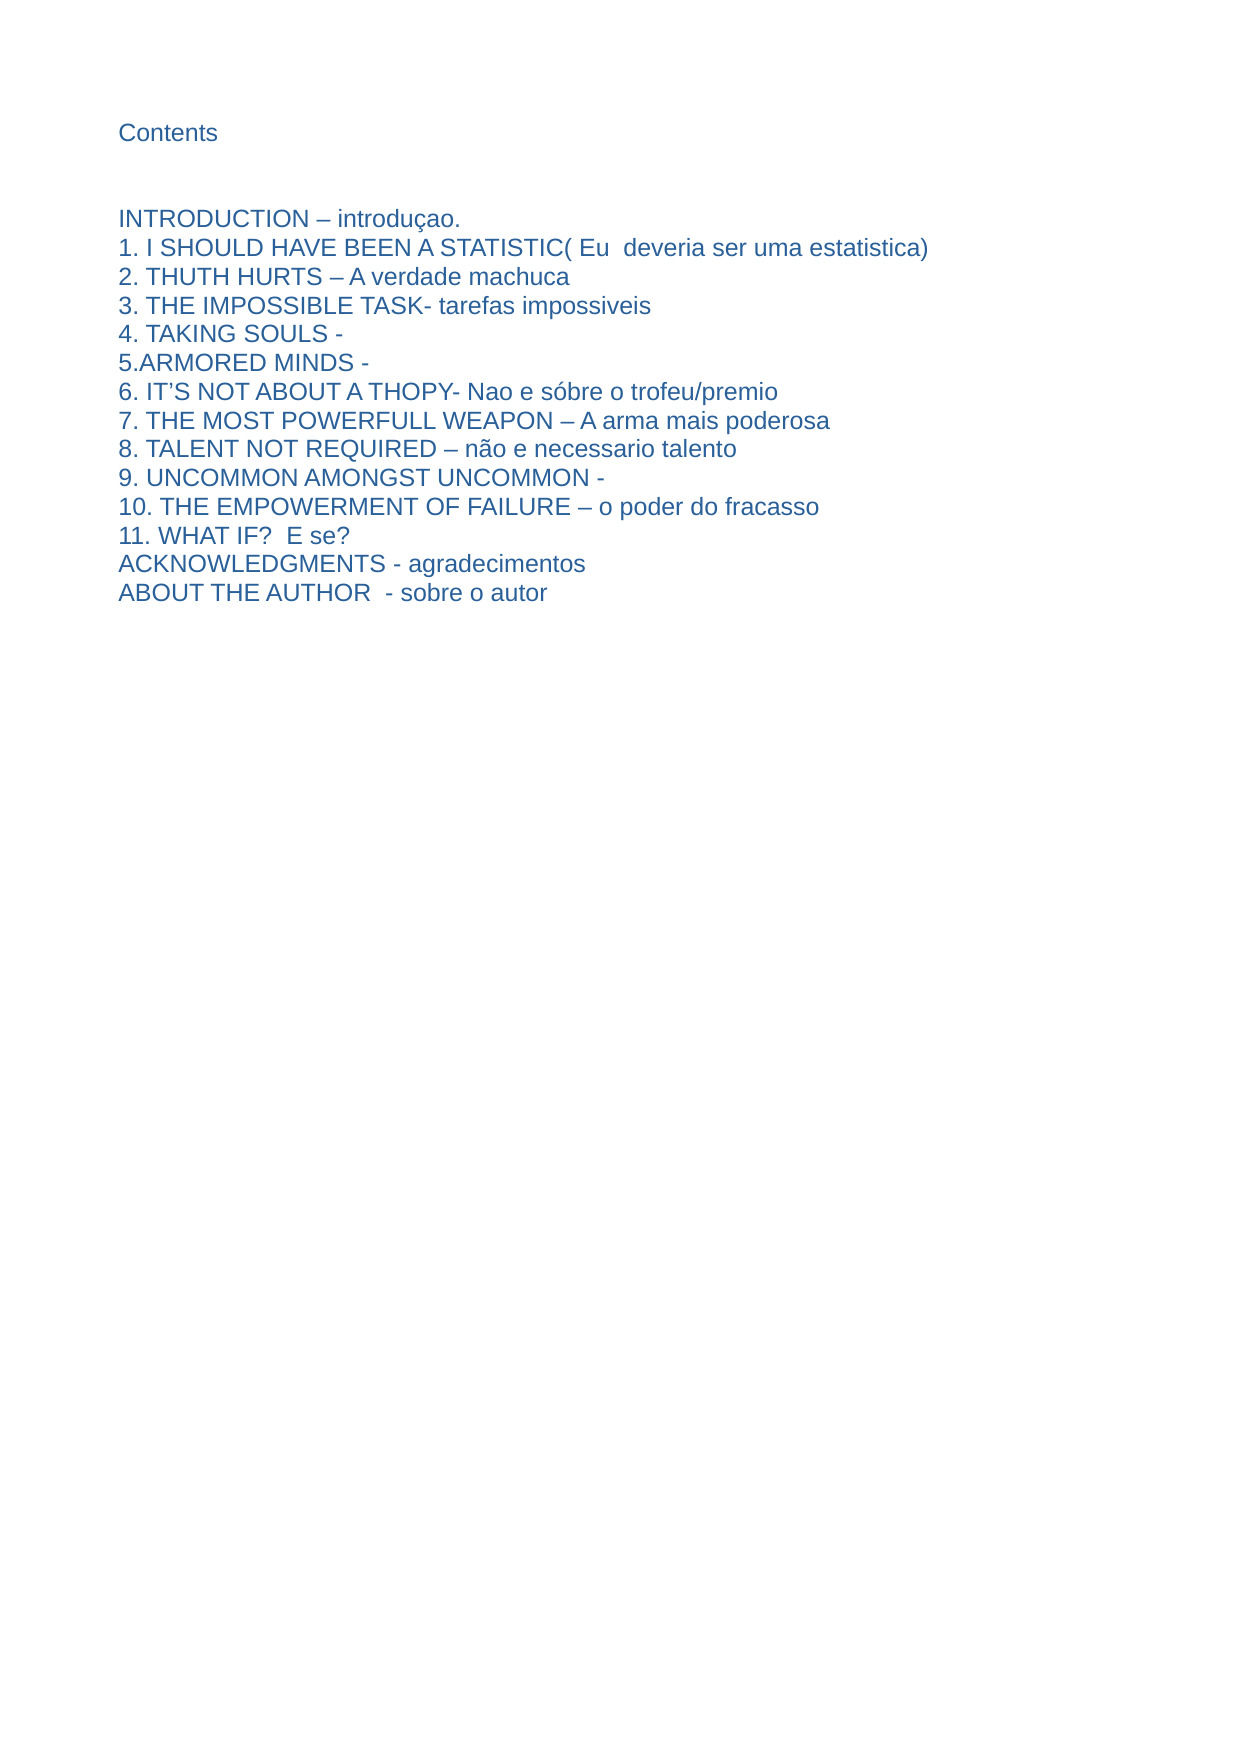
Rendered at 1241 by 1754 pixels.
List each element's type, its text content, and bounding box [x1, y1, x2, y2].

text 1. I SHOULD HAVE BEEN A STATISTIC( Eu deveria ser uma estatistica) [118, 233, 1122, 262]
text ABOUT THE AUTHOR - sobre o autor [118, 578, 1122, 607]
text 2. THUTH HURTS – A verdade machuca [118, 262, 1122, 291]
text 3. THE IMPOSSIBLE TASK- tarefas impossiveis [118, 291, 1122, 319]
text 6. IT’S NOT ABOUT A THOPY- Nao e sóbre o trofeu/premio [118, 377, 1122, 406]
text 8. TALENT NOT REQUIRED – não e necessario talento [118, 434, 1122, 463]
text 9. UNCOMMON AMONGST UNCOMMON - [118, 463, 1122, 492]
text 4. TAKING SOULS - [118, 319, 1122, 348]
text ACKNOWLEDGMENTS - agradecimentos [118, 549, 1122, 578]
text Contents [118, 118, 1122, 147]
text 7. THE MOST POWERFULL WEAPON – A arma mais poderosa [118, 406, 1122, 434]
text 11. WHAT IF? E se? [118, 521, 1122, 549]
text 5.ARMORED MINDS - [118, 348, 1122, 377]
text 10. THE EMPOWERMENT OF FAILURE – o poder do fracasso [118, 492, 1122, 521]
text INTRODUCTION – introduçao. [118, 204, 1122, 233]
